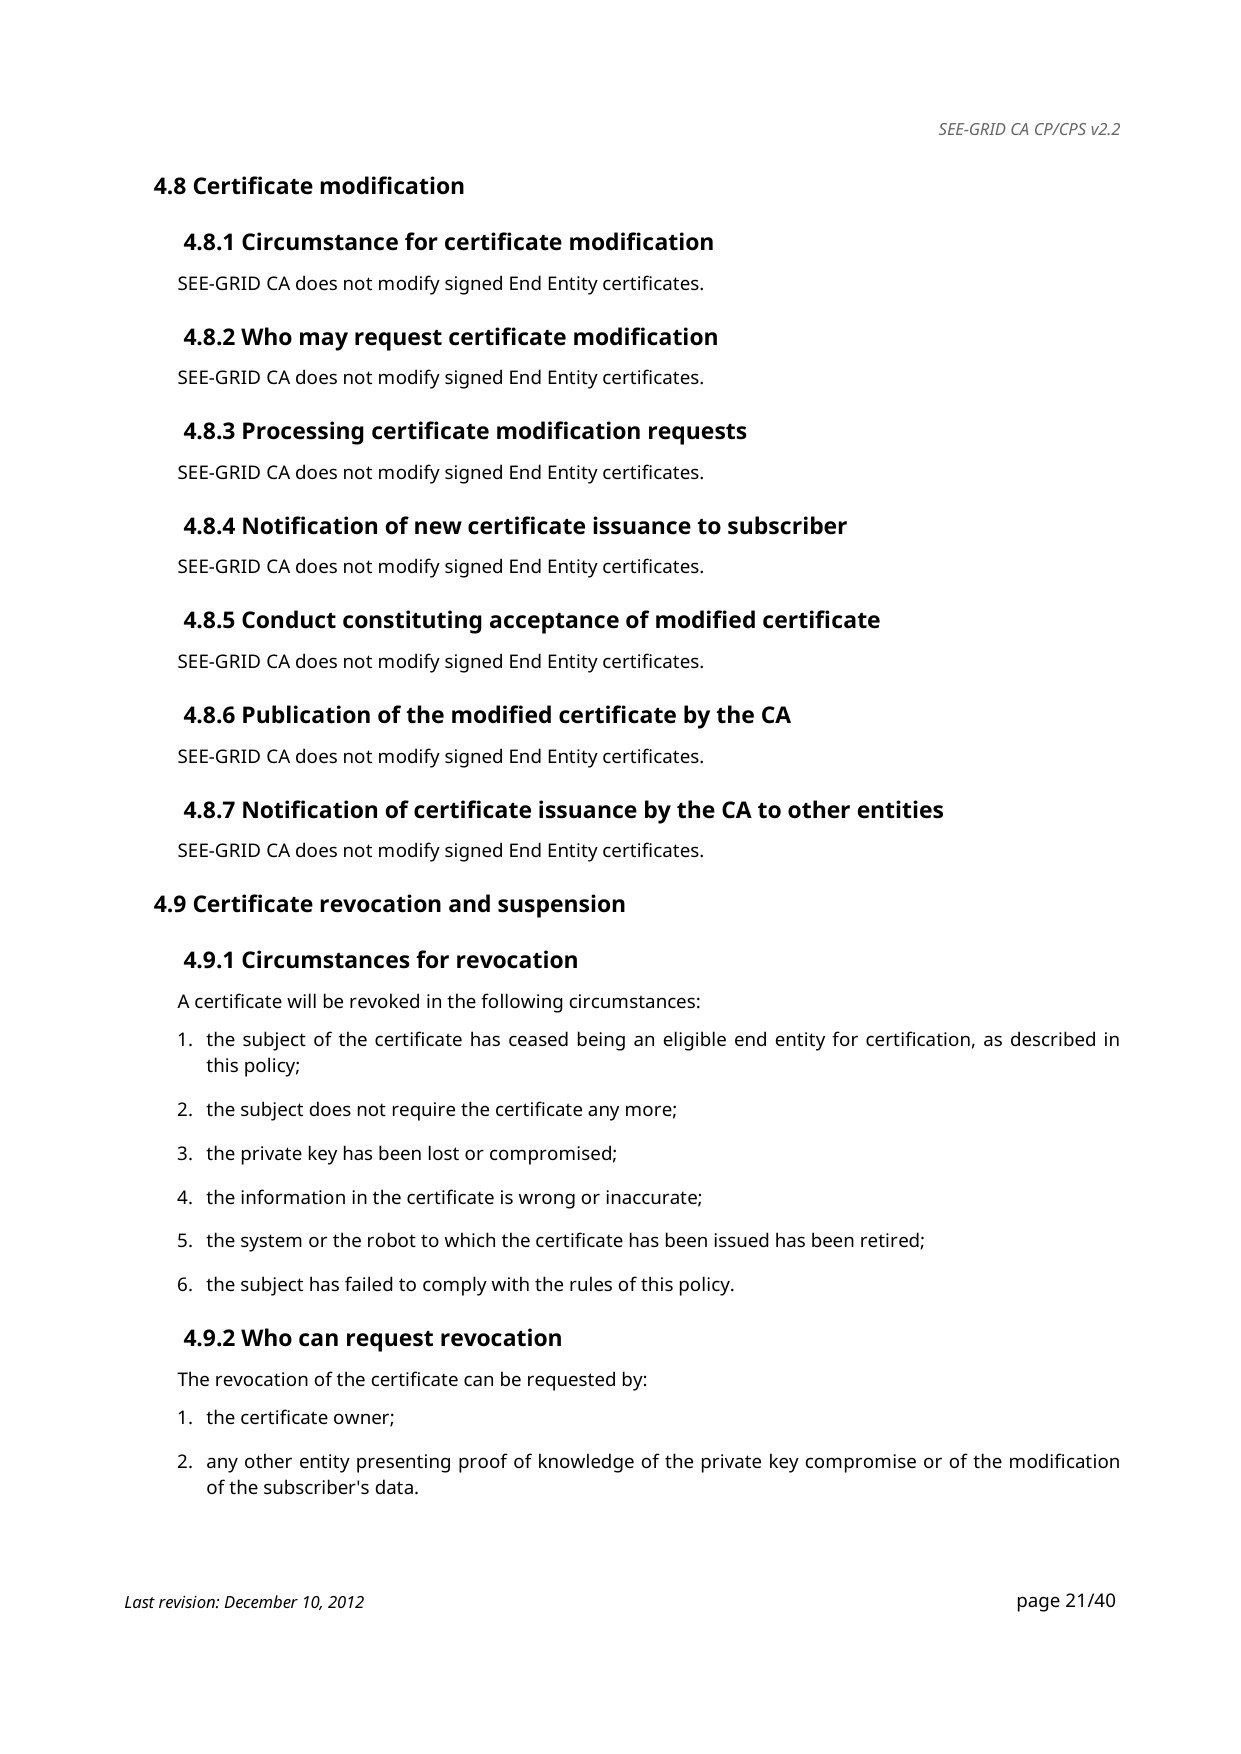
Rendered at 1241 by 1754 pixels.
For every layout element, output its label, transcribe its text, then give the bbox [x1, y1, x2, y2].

text SEE-GRID CA does not modify signed End Entity certificates. [118, 364, 1122, 390]
list any other entity presenting proof of knowledge of the private key compromise or of the modification of the subscriber's data. [177, 1448, 1122, 1500]
list the subject has failed to comply with the rules of this policy. [177, 1271, 1122, 1297]
subtitle Circumstance for certificate modification [177, 226, 1122, 257]
list the subject does not require the certificate any more; [177, 1096, 1122, 1122]
list the certificate owner; [177, 1404, 1122, 1430]
text SEE-GRID CA does not modify signed End Entity certificates. [118, 553, 1122, 579]
subtitle Processing certificate modification requests [177, 415, 1122, 446]
subtitle Certificate revocation and suspension [148, 888, 1122, 919]
text A certificate will be revoked in the following circumstances: [118, 988, 1122, 1014]
subtitle Who can request revocation [177, 1322, 1122, 1353]
subtitle Who may request certificate modification [177, 321, 1122, 352]
text The revocation of the certificate can be requested by: [118, 1366, 1122, 1392]
text SEE-GRID CA does not modify signed End Entity certificates. [118, 837, 1122, 863]
text SEE-GRID CA does not modify signed End Entity certificates. [118, 270, 1122, 296]
subtitle Notification of certificate issuance by the CA to other entities [177, 794, 1122, 825]
subtitle Notification of new certificate issuance to subscriber [177, 510, 1122, 541]
subtitle Conduct constituting acceptance of modified certificate [177, 604, 1122, 636]
subtitle Circumstances for revocation [177, 944, 1122, 975]
text SEE-GRID CA does not modify signed End Entity certificates. [118, 648, 1122, 674]
subtitle Publication of the modified certificate by the CA [177, 699, 1122, 730]
list the information in the certificate is wrong or inaccurate; [177, 1184, 1122, 1210]
list the private key has been lost or compromised; [177, 1140, 1122, 1166]
list the subject of the certificate has ceased being an eligible end entity for certification, as described in this policy; [177, 1026, 1122, 1078]
subtitle Certificate modification [148, 170, 1122, 201]
text SEE-GRID CA does not modify signed End Entity certificates. [118, 459, 1122, 485]
list the system or the robot to which the certificate has been issued has been retired; [177, 1227, 1122, 1253]
text SEE-GRID CA does not modify signed End Entity certificates. [118, 743, 1122, 769]
